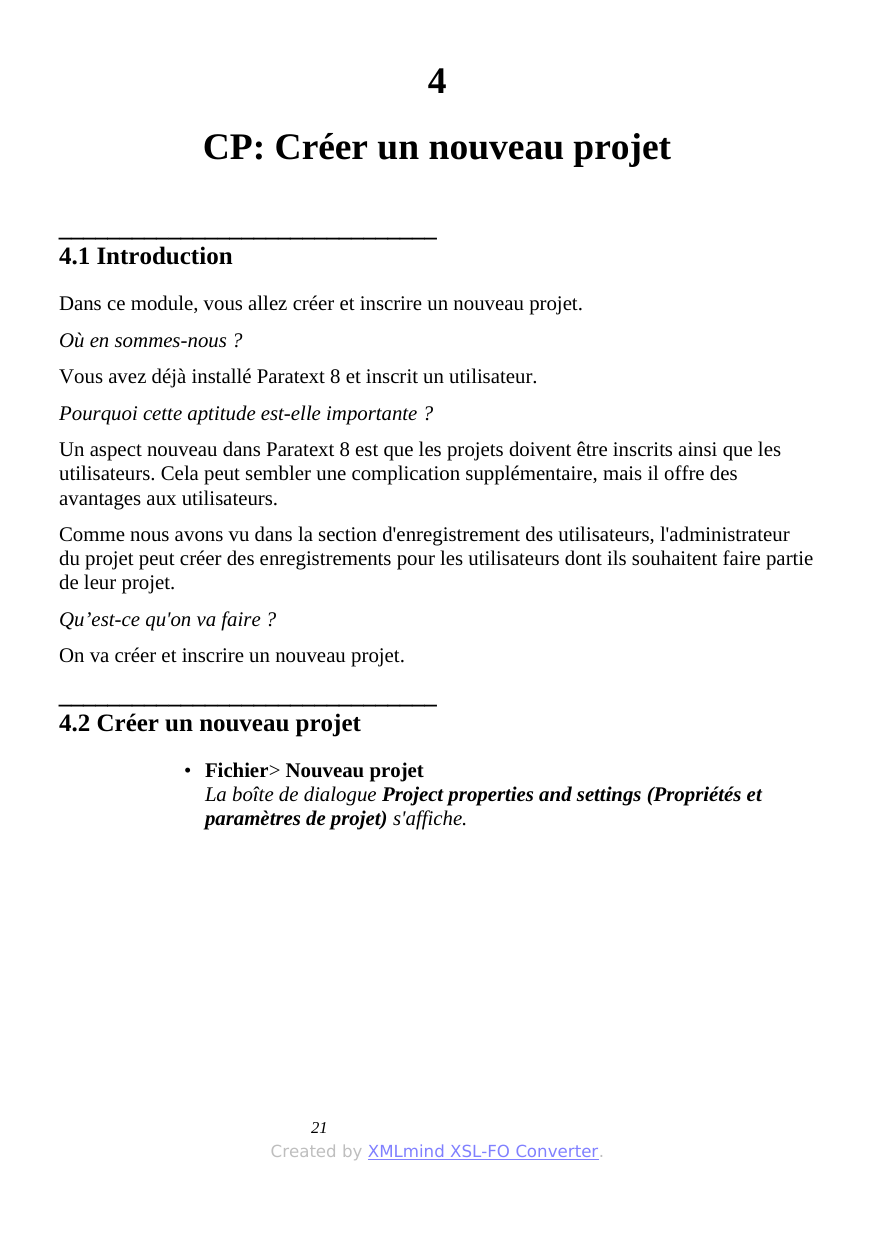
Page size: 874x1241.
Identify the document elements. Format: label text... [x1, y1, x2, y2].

text 4.2 Créer un nouveau projet [59, 708, 815, 737]
text Qu’est-ce qu'on va faire ? [59, 607, 815, 631]
text Un aspect nouveau dans Paratext 8 est que les projets doivent être inscrits ainsi que les utilisateurs. Cela peut sembler une complication supplémentaire, mais il offre des avantages aux utilisateurs. [59, 437, 815, 509]
list La boîte de dialogue Project properties and settings (Propriétés et paramètres de projet) s'affiche. [184, 782, 815, 830]
text Vous avez déjà installé Paratext 8 et inscrit un utilisateur. [59, 364, 815, 388]
list Fichier> Nouveau projet [184, 758, 815, 782]
text On va créer et inscrire un nouveau projet. [59, 643, 815, 667]
text Dans ce module, vous allez créer et inscrire un nouveau projet. [59, 291, 815, 315]
text Où en sommes-nous ? [59, 328, 815, 352]
text Pourquoi cette aptitude est-elle importante ? [59, 401, 815, 425]
text 4 [59, 59, 815, 102]
text CP: Créer un nouveau projet [59, 124, 815, 168]
text 4.1 Introduction [59, 241, 815, 270]
text Comme nous avons vu dans la section d'enregistrement des utilisateurs, l'administrateur du projet peut créer des enregistrements pour les utilisateurs dont ils souhaitent faire partie de leur projet. [59, 522, 815, 594]
